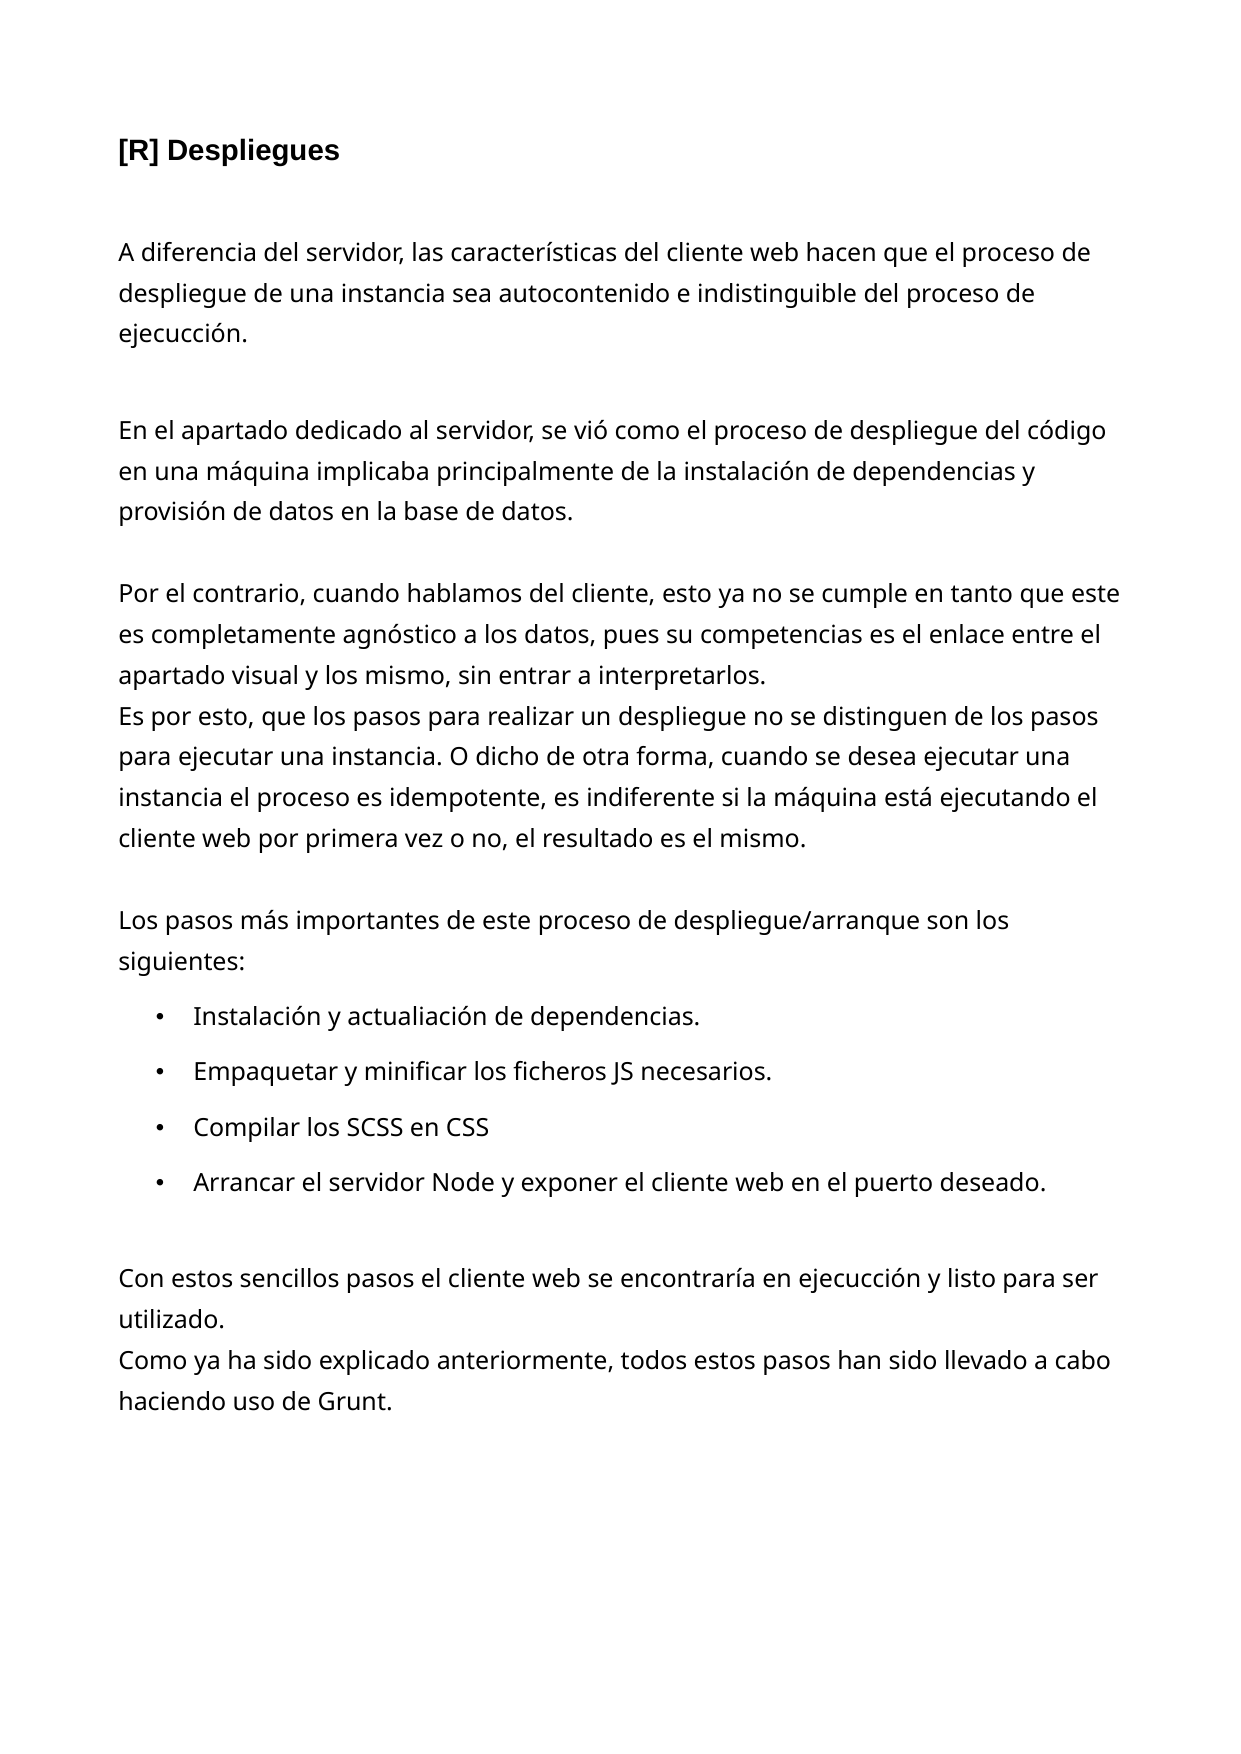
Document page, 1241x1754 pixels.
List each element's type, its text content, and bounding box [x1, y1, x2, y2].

list Arrancar el servidor Node y exponer el cliente web en el puerto deseado. [156, 1165, 1122, 1199]
text A diferencia del servidor, las características del cliente web hacen que el proceso de despliegue de una instancia sea autocontenido e indistinguible del proceso de ejecucción. [118, 234, 1122, 391]
text En el apartado dedicado al servidor, se vió como el proceso de despliegue del código en una máquina implicaba principalmente de la instalación de dependencias y provisión de datos en la base de datos. Por el contrario, cuando hablamos del cliente, esto ya no se cumple en tanto que este es completamente agnóstico a los datos, pues su competencias es el enlace entre el apartado visual y los mismo, sin entrar a interpretarlos. Es por esto, que los pasos para realizar un despliegue no se distinguen de los pasos para ejecutar una instancia. O dicho de otra forma, cuando se desea ejecutar una instancia el proceso es idempotente, es indiferente si la máquina está ejecutando el cliente web por primera vez o no, el resultado es el mismo. Los pasos más importantes de este proceso de despliegue/arranque son los siguientes: [118, 412, 1122, 977]
list Instalación y actualiación de dependencias. [156, 998, 1122, 1033]
list Compilar los SCSS en CSS [156, 1109, 1122, 1143]
list Empaquetar y minificar los ficheros JS necesarios. [156, 1054, 1122, 1088]
subtitle [R] Despliegues [118, 133, 1122, 166]
text Con estos sencillos pasos el cliente web se encontraría en ejecucción y listo para ser utilizado. Como ya ha sido explicado anteriormente, todos estos pasos han sido llevado a cabo haciendo uso de Grunt. [118, 1220, 1122, 1418]
